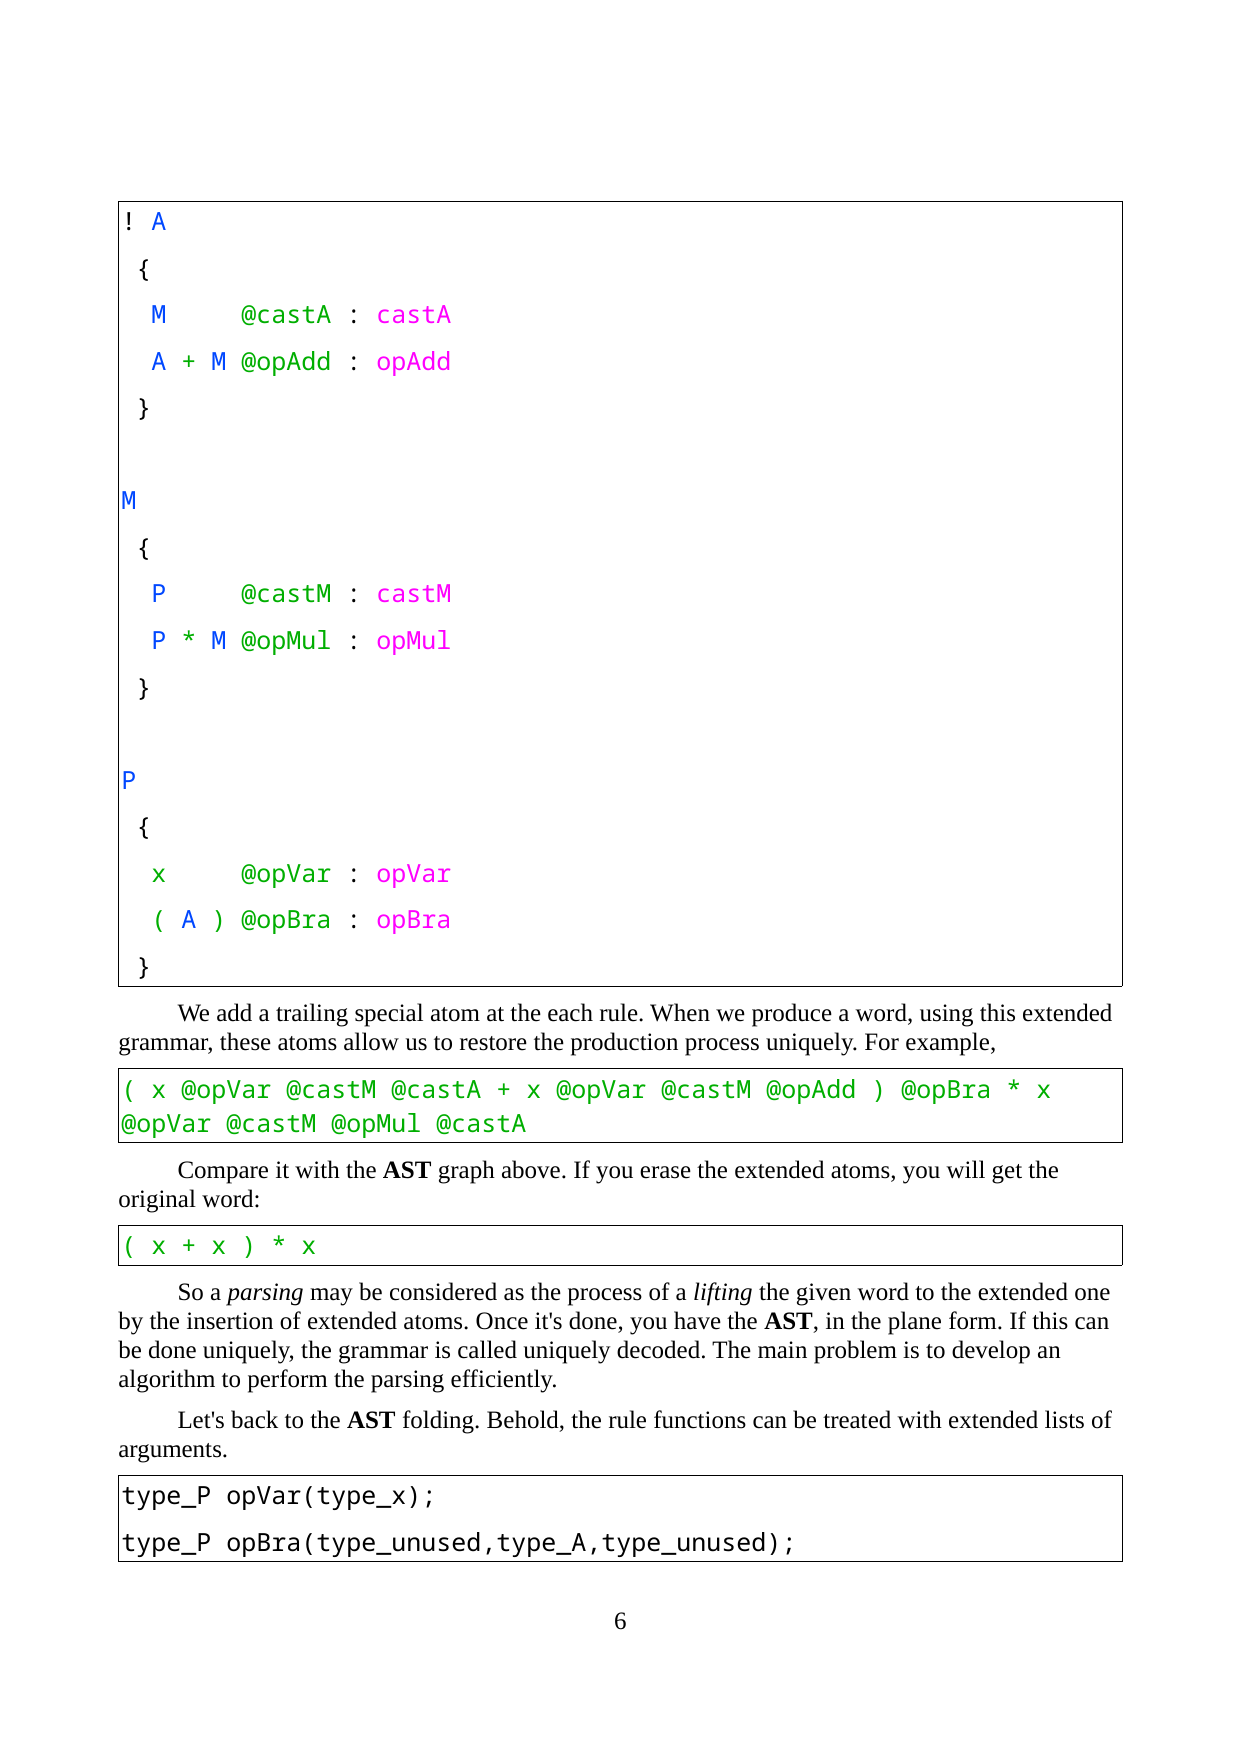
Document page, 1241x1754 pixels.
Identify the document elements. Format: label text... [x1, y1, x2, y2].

text P [119, 759, 1122, 796]
text We add a trailing special atom at the each rule. When we produce a word, using this extended grammar, these atoms allow us to restore the production process uniquely. For example, [118, 998, 1122, 1056]
text type_P opBra(type_unused,type_A,type_unused); [119, 1522, 1122, 1561]
text Compare it with the AST graph above. If you erase the extended atoms, you will get the original word: [118, 1155, 1122, 1212]
text A + M @opAdd : opAdd [119, 340, 1122, 377]
text M @castA : castA [119, 294, 1122, 331]
text { [119, 806, 1122, 843]
text type_P opVar(type_x); [119, 1476, 1122, 1512]
text ( x @opVar @castM @castA + x @opVar @castM @opAdd ) @opBra * x @opVar @castM @opMul @castA [119, 1069, 1122, 1142]
text So a parsing may be considered as the process of a lifting the given word to the extended one by the insertion of extended atoms. Once it's done, you have the AST, in the plane form. If this can be done uniquely, the grammar is called uniquely decoded. The main problem is to develop an algorithm to perform the parsing efficiently. [118, 1277, 1122, 1392]
text Let's back to the AST folding. Behold, the rule functions can be treated with extended lists of arguments. [118, 1405, 1122, 1462]
text P * M @opMul : opMul [119, 620, 1122, 657]
text ( x + x ) * x [119, 1226, 1122, 1265]
text { [119, 247, 1122, 284]
text x @opVar : opVar [119, 852, 1122, 889]
text P @castM : castM [119, 573, 1122, 610]
text } [119, 387, 1122, 424]
text ! A [119, 202, 1122, 238]
text } [119, 666, 1122, 703]
text { [119, 527, 1122, 564]
text M [119, 480, 1122, 517]
text } [119, 946, 1122, 986]
text ( A ) @opBra : opBra [119, 899, 1122, 936]
